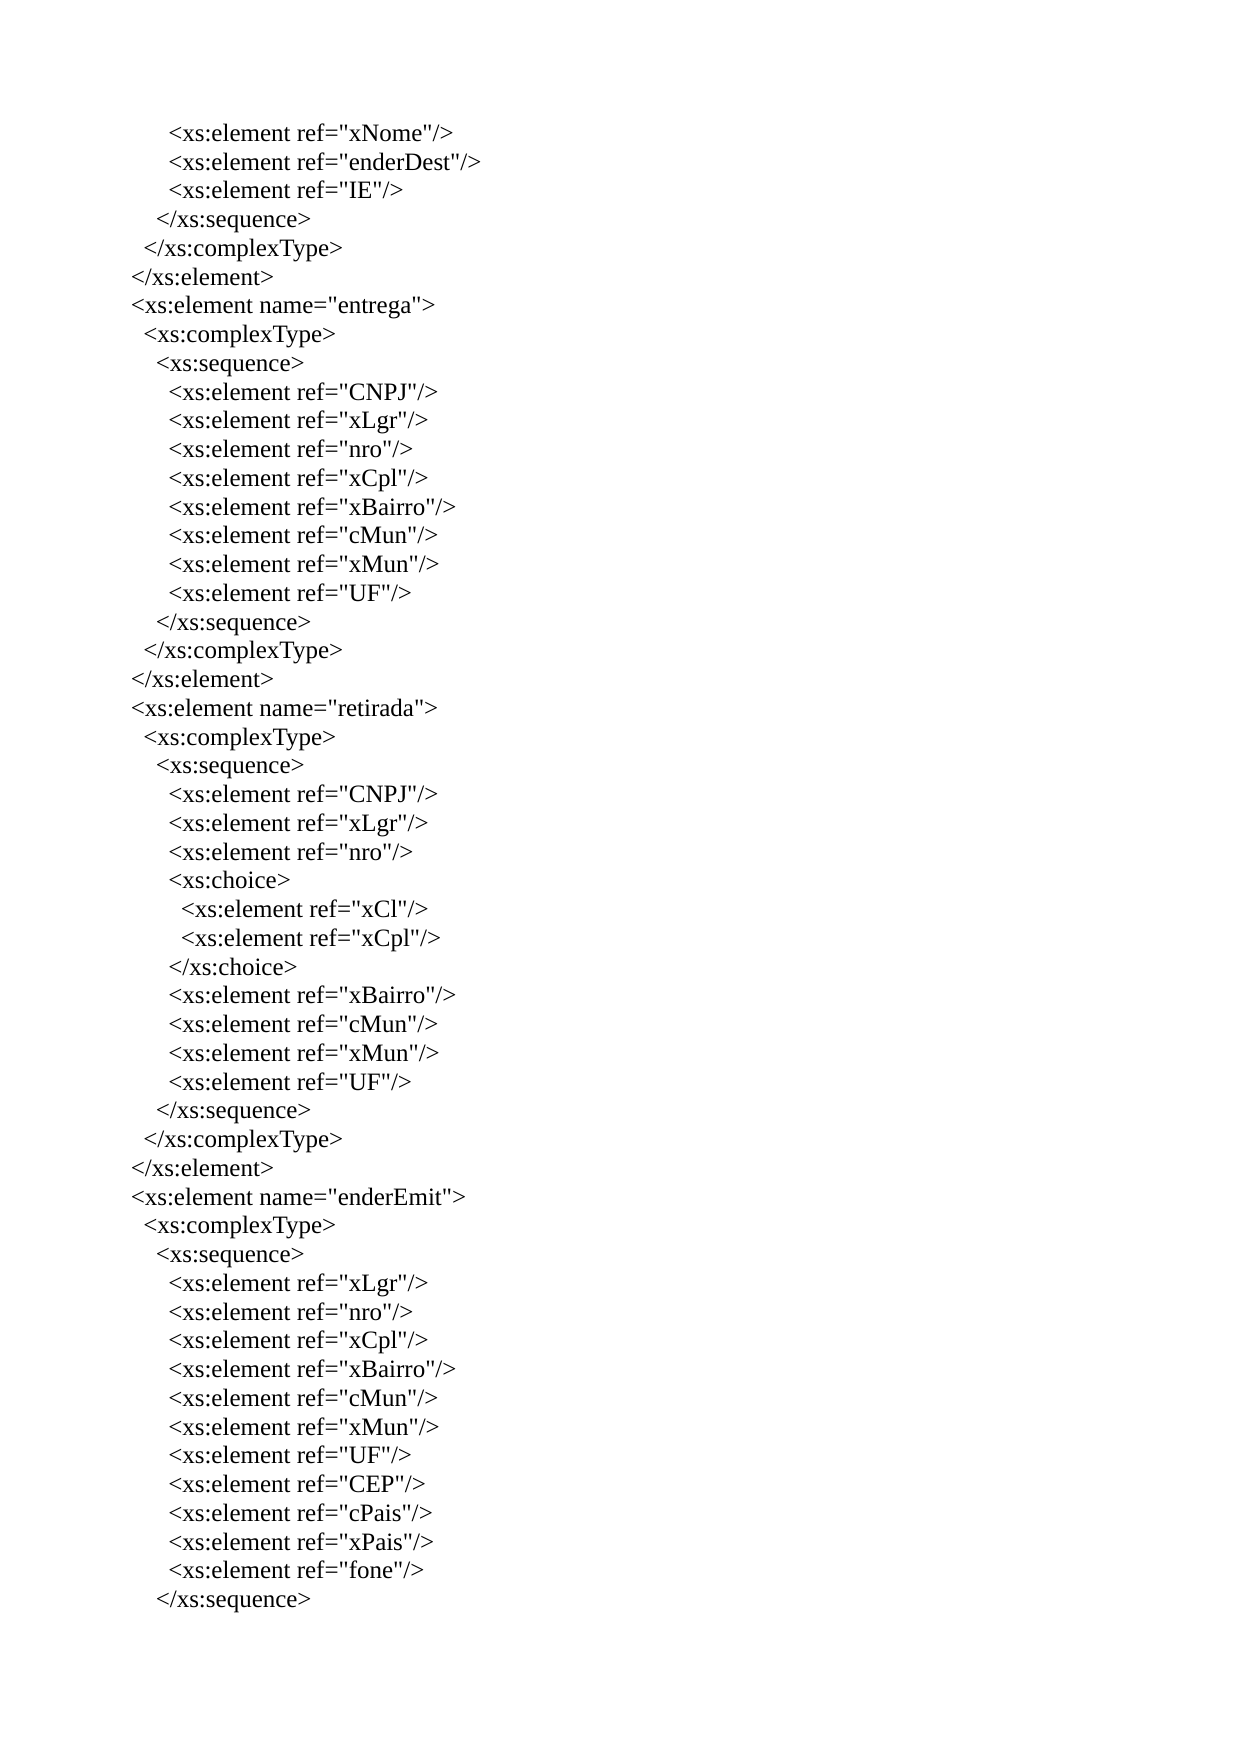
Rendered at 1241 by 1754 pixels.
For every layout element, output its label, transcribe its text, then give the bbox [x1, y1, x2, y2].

text </xs:sequence> [118, 204, 1122, 233]
text <xs:element ref="nro"/> [118, 837, 1122, 866]
text <xs:element ref="nro"/> [118, 434, 1122, 463]
text <xs:element name="retirada"> [118, 693, 1122, 722]
text <xs:element ref="nro"/> [118, 1297, 1122, 1326]
text </xs:sequence> [118, 1096, 1122, 1124]
text <xs:element ref="xMun"/> [118, 1038, 1122, 1067]
text <xs:element ref="CNPJ"/> [118, 779, 1122, 808]
text </xs:element> [118, 262, 1122, 291]
text <xs:element ref="xLgr"/> [118, 1268, 1122, 1297]
text <xs:element ref="xBairro"/> [118, 981, 1122, 1009]
text <xs:element ref="fone"/> [118, 1556, 1122, 1584]
text <xs:complexType> [118, 1211, 1122, 1239]
text <xs:element ref="UF"/> [118, 1441, 1122, 1469]
text </xs:complexType> [118, 636, 1122, 664]
text <xs:element name="enderEmit"> [118, 1182, 1122, 1211]
text <xs:element ref="xLgr"/> [118, 808, 1122, 837]
text <xs:element ref="xLgr"/> [118, 406, 1122, 434]
text </xs:complexType> [118, 233, 1122, 262]
text </xs:sequence> [118, 607, 1122, 636]
text <xs:element ref="UF"/> [118, 578, 1122, 607]
text <xs:element ref="xNome"/> [118, 118, 1122, 147]
text <xs:element ref="enderDest"/> [118, 147, 1122, 176]
text <xs:element ref="xCpl"/> [118, 463, 1122, 492]
text <xs:choice> [118, 866, 1122, 894]
text </xs:sequence> [118, 1584, 1122, 1613]
text <xs:element ref="cMun"/> [118, 1009, 1122, 1038]
text <xs:element ref="xCl"/> [118, 894, 1122, 923]
text <xs:element ref="CEP"/> [118, 1469, 1122, 1498]
text <xs:element ref="CNPJ"/> [118, 377, 1122, 406]
text <xs:element ref="cPais"/> [118, 1498, 1122, 1527]
text </xs:element> [118, 1153, 1122, 1182]
text </xs:complexType> [118, 1124, 1122, 1153]
text <xs:element ref="xPais"/> [118, 1527, 1122, 1556]
text <xs:element ref="UF"/> [118, 1067, 1122, 1096]
text <xs:element ref="xBairro"/> [118, 492, 1122, 521]
text <xs:sequence> [118, 1239, 1122, 1268]
text <xs:element ref="xCpl"/> [118, 923, 1122, 952]
text <xs:element name="entrega"> [118, 291, 1122, 319]
text <xs:complexType> [118, 319, 1122, 348]
text <xs:element ref="cMun"/> [118, 1383, 1122, 1412]
text </xs:choice> [118, 952, 1122, 981]
text <xs:element ref="xBairro"/> [118, 1354, 1122, 1383]
text <xs:element ref="IE"/> [118, 176, 1122, 204]
text </xs:element> [118, 664, 1122, 693]
text <xs:element ref="cMun"/> [118, 521, 1122, 549]
text <xs:element ref="xCpl"/> [118, 1326, 1122, 1354]
text <xs:element ref="xMun"/> [118, 549, 1122, 578]
text <xs:sequence> [118, 751, 1122, 779]
text <xs:sequence> [118, 348, 1122, 377]
text <xs:complexType> [118, 722, 1122, 751]
text <xs:element ref="xMun"/> [118, 1412, 1122, 1441]
